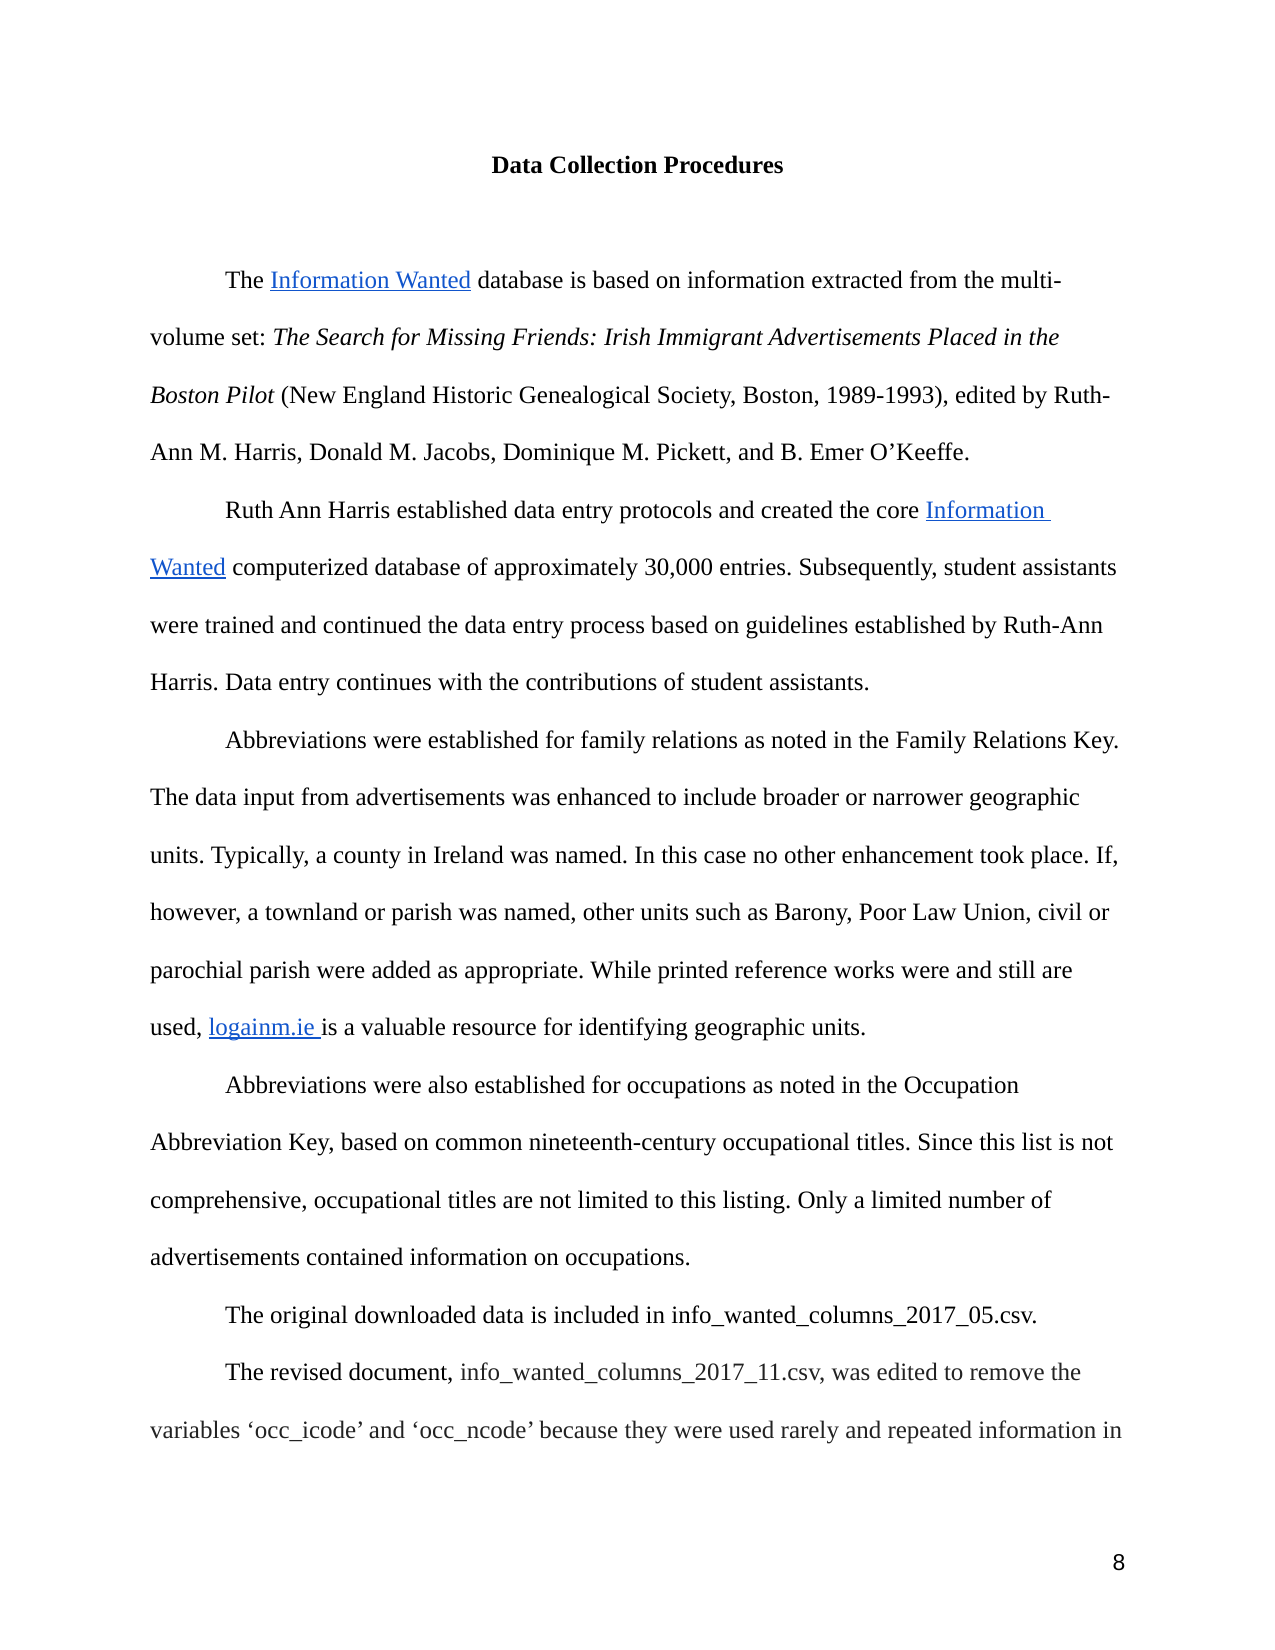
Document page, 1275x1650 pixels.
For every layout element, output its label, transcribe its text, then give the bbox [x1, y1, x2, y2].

text The revised document, info_wanted_columns_2017_11.csv, was edited to remove the variables ‘occ_icode’ and ‘occ_ncode’ because they were used rarely and repeated information in [150, 1357, 1125, 1444]
text The original downloaded data is included in info_wanted_columns_2017_05.csv. [150, 1300, 1125, 1329]
text Abbreviations were also established for occupations as noted in the Occupation Abbreviation Key, based on common nineteenth-century occupational titles. Since this list is not comprehensive, occupational titles are not limited to this listing. Only a limited number of advertisements contained information on occupations. [150, 1070, 1125, 1271]
text Ruth Ann Harris established data entry protocols and created the core Information Wanted computerized database of approximately 30,000 entries. Subsequently, student assistants were trained and continued the data entry process based on guidelines established by Ruth-Ann Harris. Data entry continues with the contributions of student assistants. [150, 495, 1125, 696]
text Abbreviations were established for family relations as noted in the Family Relations Key. The data input from advertisements was enhanced to include broader or narrower geographic units. Typically, a county in Ireland was named. In this case no other enhancement took place. If, however, a townland or parish was named, other units such as Barony, Poor Law Union, civil or parochial parish were added as appropriate. While printed reference works were and still are used, logainm.ie is a valuable resource for identifying geographic units. [150, 725, 1125, 1041]
text The Information Wanted database is based on information extracted from the multi-volume set: The Search for Missing Friends: Irish Immigrant Advertisements Placed in the Boston Pilot (New England Historic Genealogical Society, Boston, 1989-1993), edited by Ruth-Ann M. Harris, Donald M. Jacobs, Dominique M. Pickett, and B. Emer O’Keeffe. [150, 265, 1125, 466]
text Data Collection Procedures [150, 150, 1125, 179]
